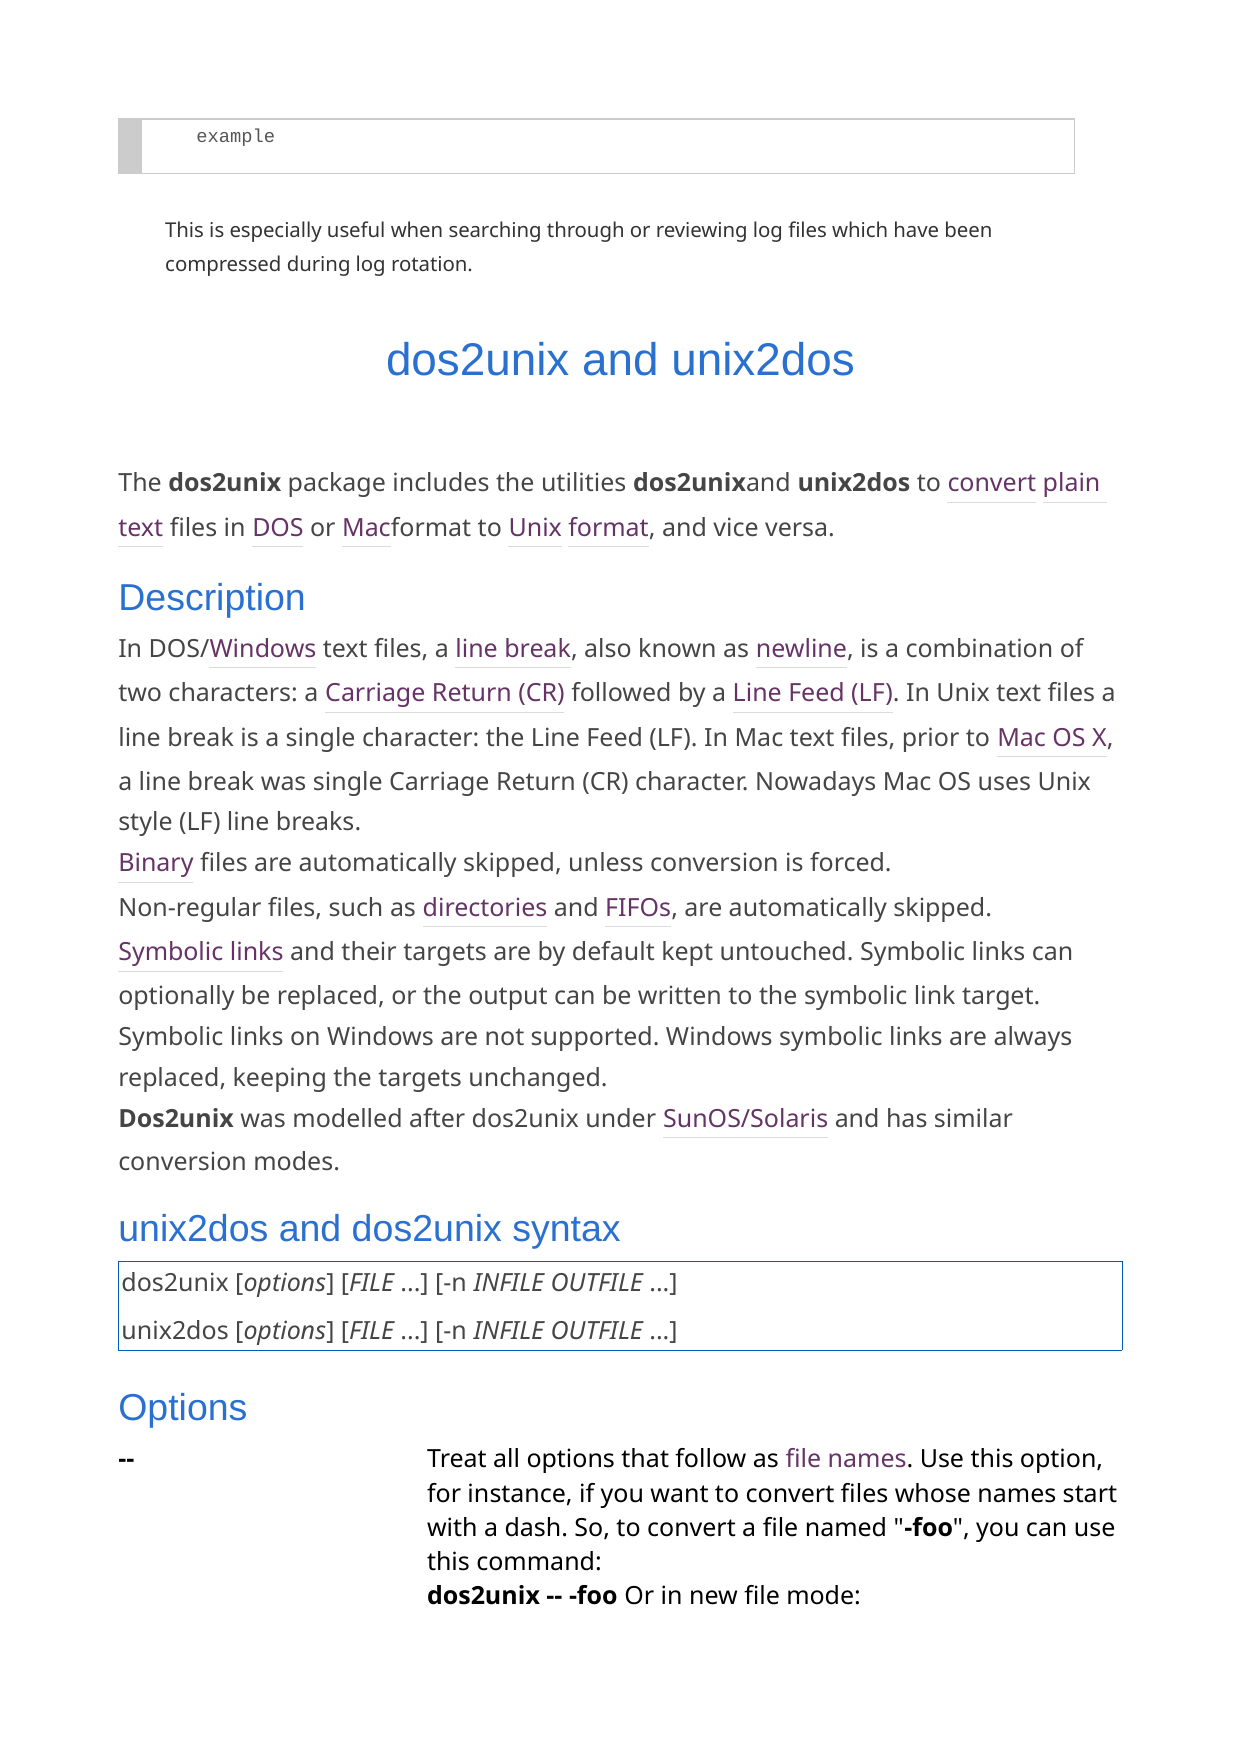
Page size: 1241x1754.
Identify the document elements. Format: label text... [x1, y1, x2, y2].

text unix2dos [options] [FILE ...] [-n INFILE OUTFILE ...] [119, 1310, 1122, 1350]
subtitle unix2dos and dos2unix syntax [118, 1206, 1122, 1249]
list This is especially useful when searching through or reviewing log files which have been compressed during log rotation. [118, 208, 1075, 277]
text The dos2unix package includes the utilities dos2unixand unix2dos to convert plain text files in DOS or Macformat to Unix format, and vice versa. [118, 465, 1122, 547]
subtitle Description [118, 575, 1122, 618]
text Dos2unix was modelled after dos2unix under SunOS/Solaris and has similar conversion modes. [118, 1100, 1122, 1178]
text dos2unix [options] [FILE ...] [-n INFILE OUTFILE ...] [119, 1262, 1122, 1298]
table_header -- [118, 1441, 427, 1611]
table_header Treat all options that follow as file names. Use this option, for instance, if you want to convert files whose names start with a dash. So, to convert a file named "-foo", you can use this command: dos2unix -- -foo Or in new file mode: [427, 1441, 1122, 1611]
text Binary files are automatically skipped, unless conversion is forced. [118, 845, 1122, 882]
text Symbolic links and their targets are by default kept untouched. Symbolic links can optionally be replaced, or the output can be written to the symbolic link target. Symbolic links on Windows are not supported. Windows symbolic links are always replaced, keeping the targets unchanged. [118, 934, 1122, 1093]
text Non-regular files, such as directories and FIFOs, are automatically skipped. [118, 889, 1122, 926]
text In DOS/Windows text files, a line break, also known as newline, is a combination of two characters: a Carriage Return (CR) followed by a Line Feed (LF). In Unix text files a line break is a single character: the Line Feed (LF). In Mac text files, prior to Mac OS X, a line break was single Carriage Return (CR) character. Nowadays Mac OS uses Unix style (LF) line breaks. [118, 630, 1122, 838]
subtitle dos2unix and unix2dos [118, 332, 1122, 385]
subtitle Options [118, 1386, 1122, 1429]
list example [142, 120, 1074, 173]
